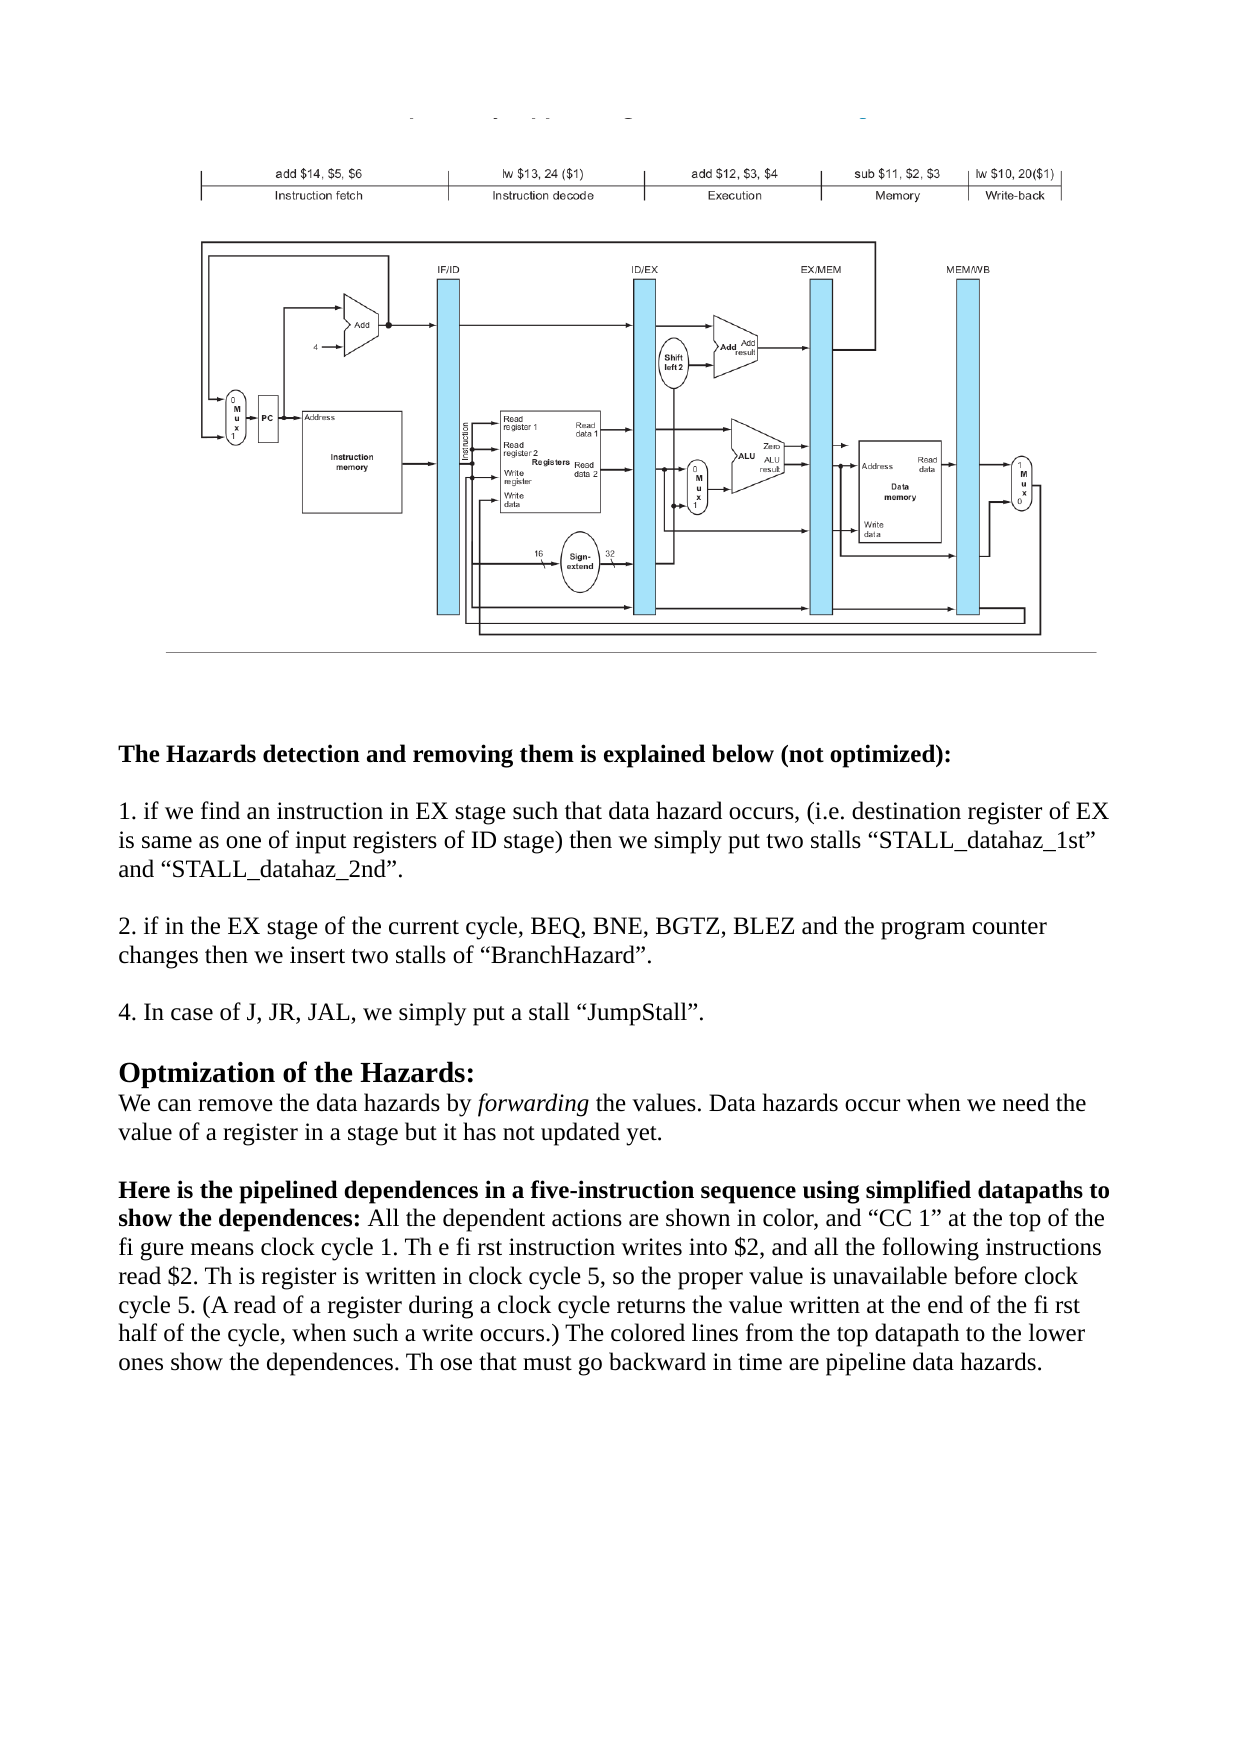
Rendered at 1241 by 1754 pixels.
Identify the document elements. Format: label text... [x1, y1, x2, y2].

picture [118, 118, 1123, 653]
text 4. In case of J, JR, JAL, we simply put a stall “JumpStall”. [118, 997, 1122, 1026]
text Here is the pipelined dependences in a five-instruction sequence using simplified datapaths to show the dependences: All the dependent actions are shown in color, and “CC 1” at the top of the fi gure means clock cycle 1. Th e fi rst instruction writes into $2, and all the following instructions read $2. Th is register is written in clock cycle 5, so the proper value is unavailable before clock cycle 5. (A read of a register during a clock cycle returns the value written at the end of the fi rst half of the cycle, when such a write occurs.) The colored lines from the top datapath to the lower ones show the dependences. Th ose that must go backward in time are pipeline data hazards. [118, 1175, 1122, 1376]
text 1. if we find an instruction in EX stage such that data hazard occurs, (i.e. destination register of EX is same as one of input registers of ID stage) then we simply put two stalls “STALL_datahaz_1st” and “STALL_datahaz_2nd”. [118, 796, 1122, 882]
text 2. if in the EX stage of the current cycle, BEQ, BNE, BGTZ, BLEZ and the program counter changes then we insert two stalls of “BranchHazard”. [118, 911, 1122, 969]
text We can remove the data hazards by forwarding the values. Data hazards occur when we need the value of a register in a stage but it has not updated yet. [118, 1088, 1122, 1146]
text Optmization of the Hazards: [118, 1055, 1122, 1088]
text The Hazards detection and removing them is explained below (not optimized): [118, 739, 1122, 767]
